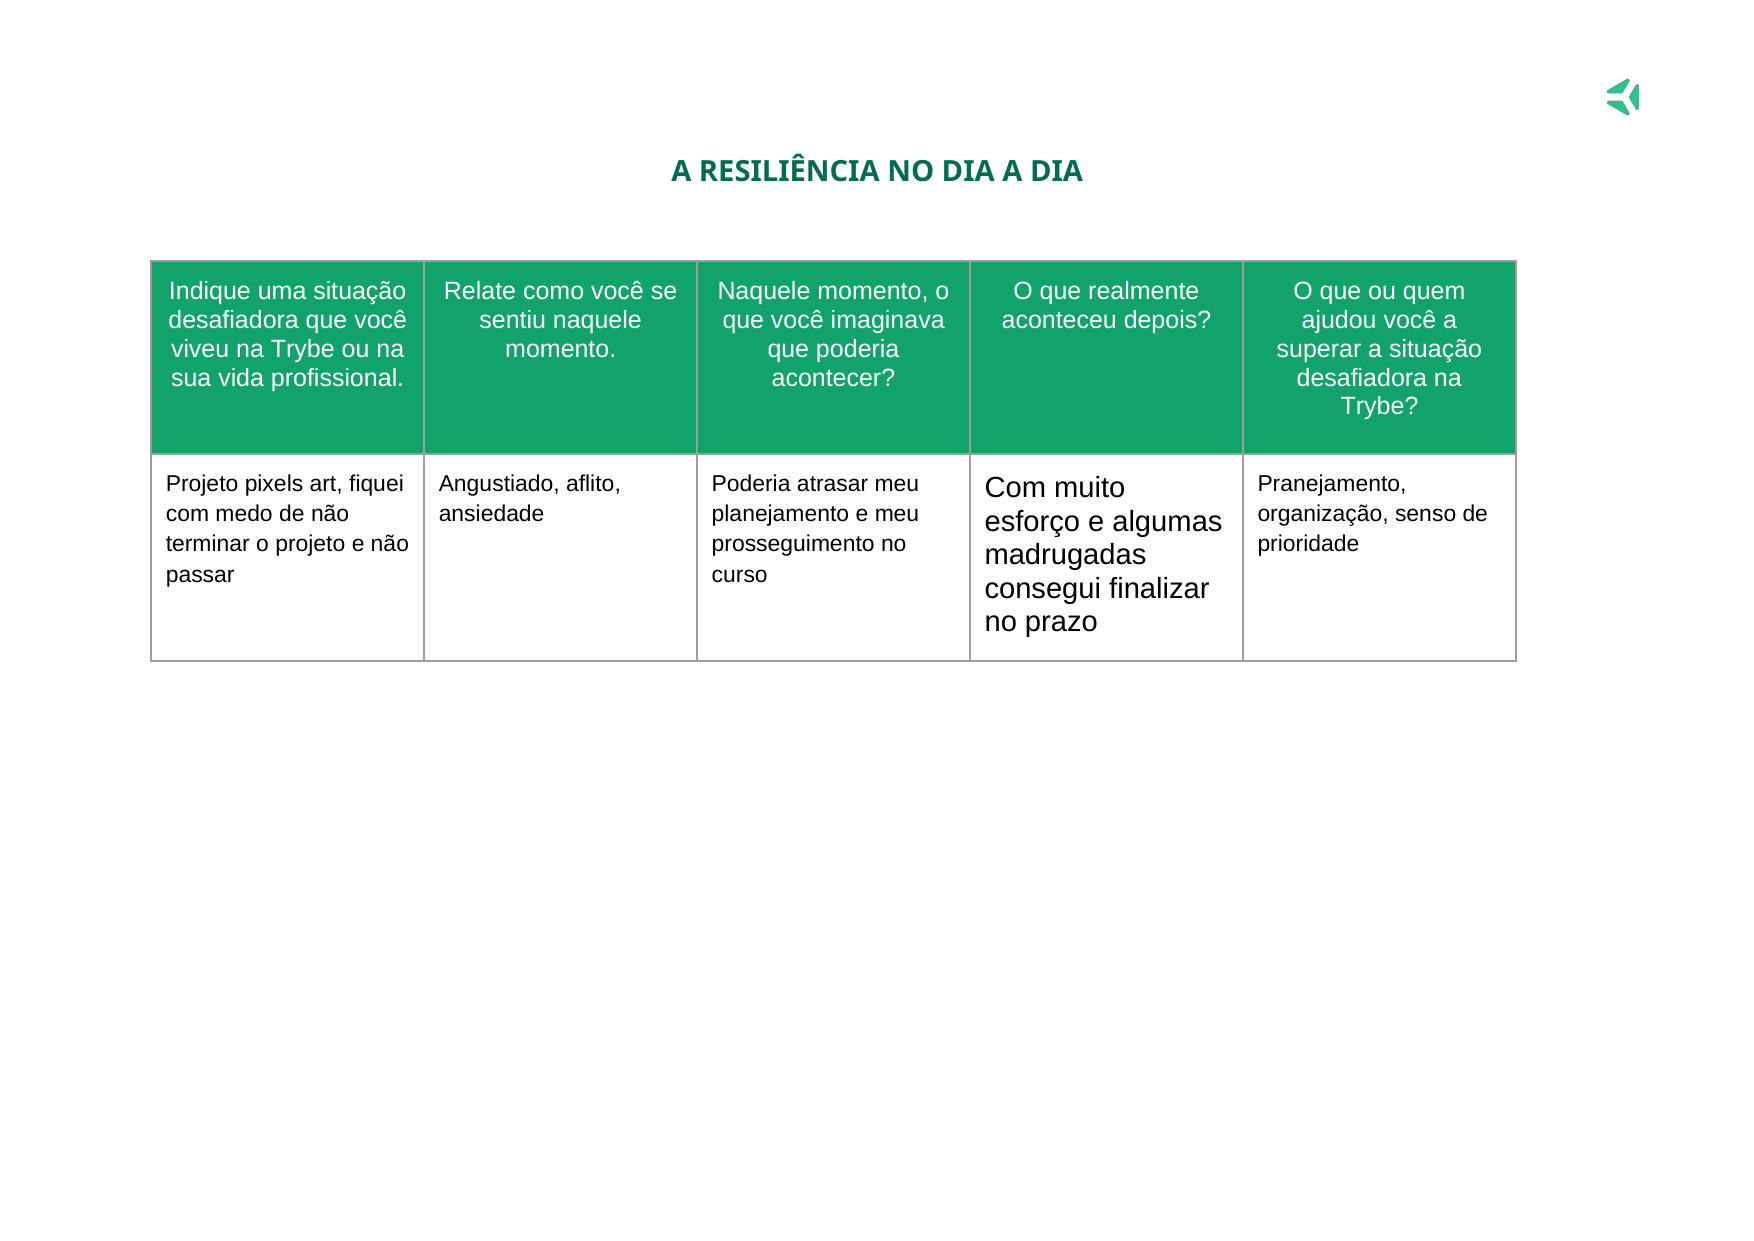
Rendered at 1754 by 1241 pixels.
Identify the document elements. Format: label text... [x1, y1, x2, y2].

text A RESILIÊNCIA NO DIA A DIA [150, 150, 1604, 190]
table_header O que ou quem ajudou você a superar a situação desafiadora na Trybe? [1244, 262, 1515, 453]
table_cell Pranejamento, organização, senso de prioridade [1244, 455, 1515, 659]
table_cell Poderia atrasar meu planejamento e meu prosseguimento no curso [698, 455, 969, 659]
table_cell Projeto pixels art, fiquei com medo de não terminar o projeto e não passar [152, 455, 423, 659]
table_cell Com muito esforço e algumas madrugadas consegui finalizar no prazo [971, 455, 1242, 659]
table_header O que realmente aconteceu depois? [971, 262, 1242, 453]
table_header Relate como você se sentiu naquele momento. [425, 262, 696, 453]
table_header Naquele momento, o que você imaginava que poderia acontecer? [698, 262, 969, 453]
picture [1590, 67, 1657, 134]
table_cell Angustiado, aflito, ansiedade [425, 455, 696, 659]
table_header Indique uma situação desafiadora que você viveu na Trybe ou na sua vida profissional. [152, 262, 423, 453]
